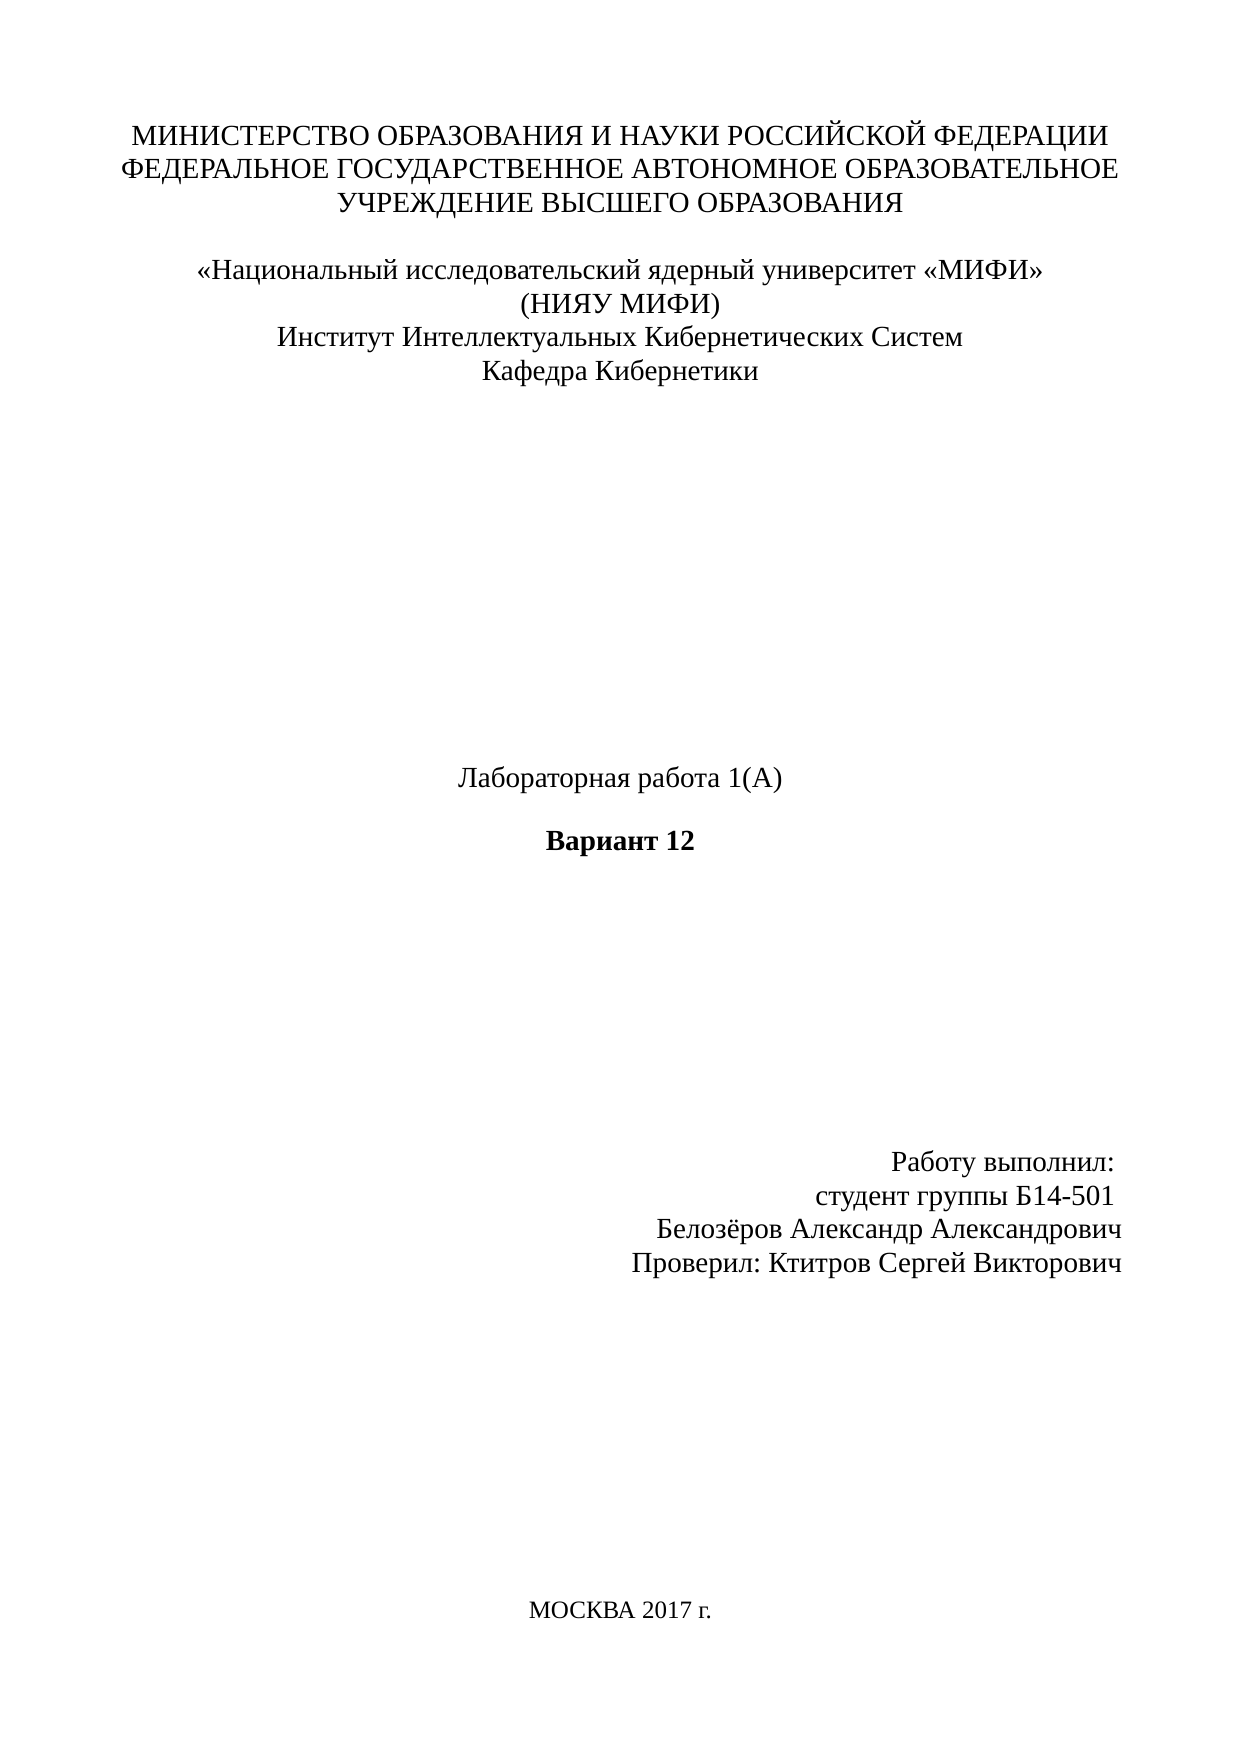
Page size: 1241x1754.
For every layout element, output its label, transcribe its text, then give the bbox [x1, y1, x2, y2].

text МОСКВА 2017 г. [118, 1595, 1122, 1623]
text ФЕДЕРАЛЬНОЕ ГОСУДАРСТВЕННОЕ АВТОНОМНОЕ ОБРАЗОВАТЕЛЬНОЕ УЧРЕЖДЕНИЕ ВЫСШЕГО ОБРАЗОВАНИЯ [118, 152, 1122, 219]
text Белозёров Александр Александрович [118, 1211, 1122, 1245]
text Вариант 12 [118, 823, 1122, 856]
text МИНИСТЕРСТВО ОБРАЗОВАНИЯ И НАУКИ РОССИЙСКОЙ ФЕДЕРАЦИИ [118, 118, 1122, 152]
text (НИЯУ МИФИ) [118, 286, 1122, 319]
text Институт Интеллектуальных Кибернетических Систем [118, 319, 1122, 353]
text «Национальный исследовательский ядерный университет «МИФИ» [118, 252, 1122, 286]
text Кафедра Кибернетики [118, 353, 1122, 386]
text студент группы Б14-501 [118, 1178, 1122, 1211]
text Проверил: Ктитров Сергей Викторович [118, 1245, 1122, 1278]
text Лабораторная работа 1(А) [118, 760, 1122, 794]
text Работу выполнил: [118, 1144, 1122, 1178]
